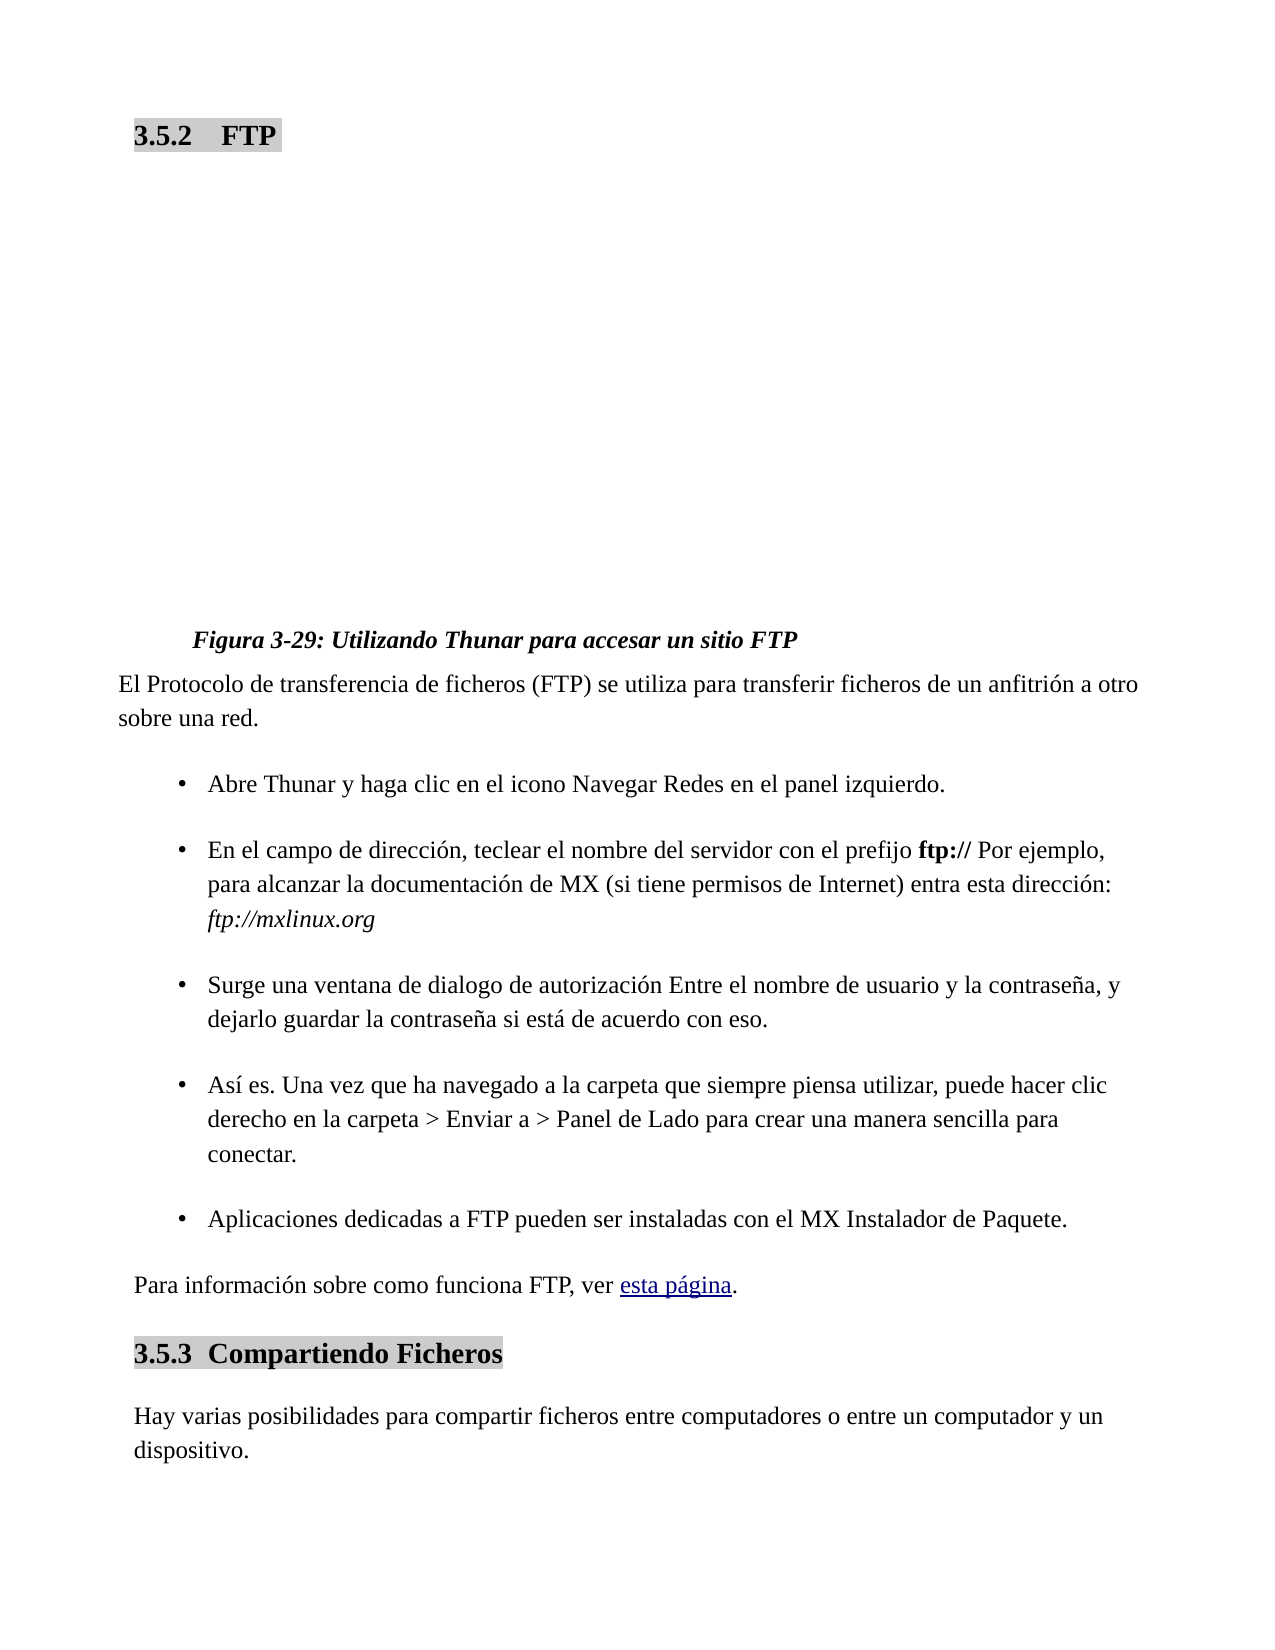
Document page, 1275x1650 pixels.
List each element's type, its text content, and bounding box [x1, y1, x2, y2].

list Así es. Una vez que ha navegado a la carpeta que siempre piensa utilizar, puede hacer clic derecho en la carpeta > Enviar a > Panel de Lado para crear una manera sencilla para conectar. [178, 1070, 1141, 1168]
list En el campo de dirección, teclear el nombre del servidor con el prefijo ftp:// Por ejemplo, para alcanzar la documentación de MX (si tiene permisos de Internet) entra esta dirección: ftp://mxlinux.org [178, 835, 1141, 933]
subtitle 3.5.3 Compartiendo Ficheros [503, 1336, 1141, 1369]
subtitle 3.5.2 FTP [282, 118, 1141, 152]
list Surge una ventana de dialogo de autorización Entre el nombre de usuario y la contraseña, y dejarlo guardar la contraseña si está de acuerdo con eso. [178, 970, 1141, 1033]
text Hay varias posibilidades para compartir ficheros entre computadores o entre un computador y un dispositivo. [134, 1401, 1141, 1464]
text El Protocolo de transferencia de ficheros (FTP) se utiliza para transferir ficheros de un anfitrión a otro sobre una red. [118, 669, 1157, 732]
list Abre Thunar y haga clic en el icono Navegar Redes en el panel izquierdo. [178, 769, 1141, 798]
text Para información sobre como funciona FTP, ver esta página. [134, 1270, 1141, 1299]
list Aplicaciones dedicadas a FTP pueden ser instaladas con el MX Instalador de Paquete. [178, 1204, 1141, 1233]
text Figura 3-29: Utilizando Thunar para accesar un sitio FTP [118, 625, 1157, 653]
